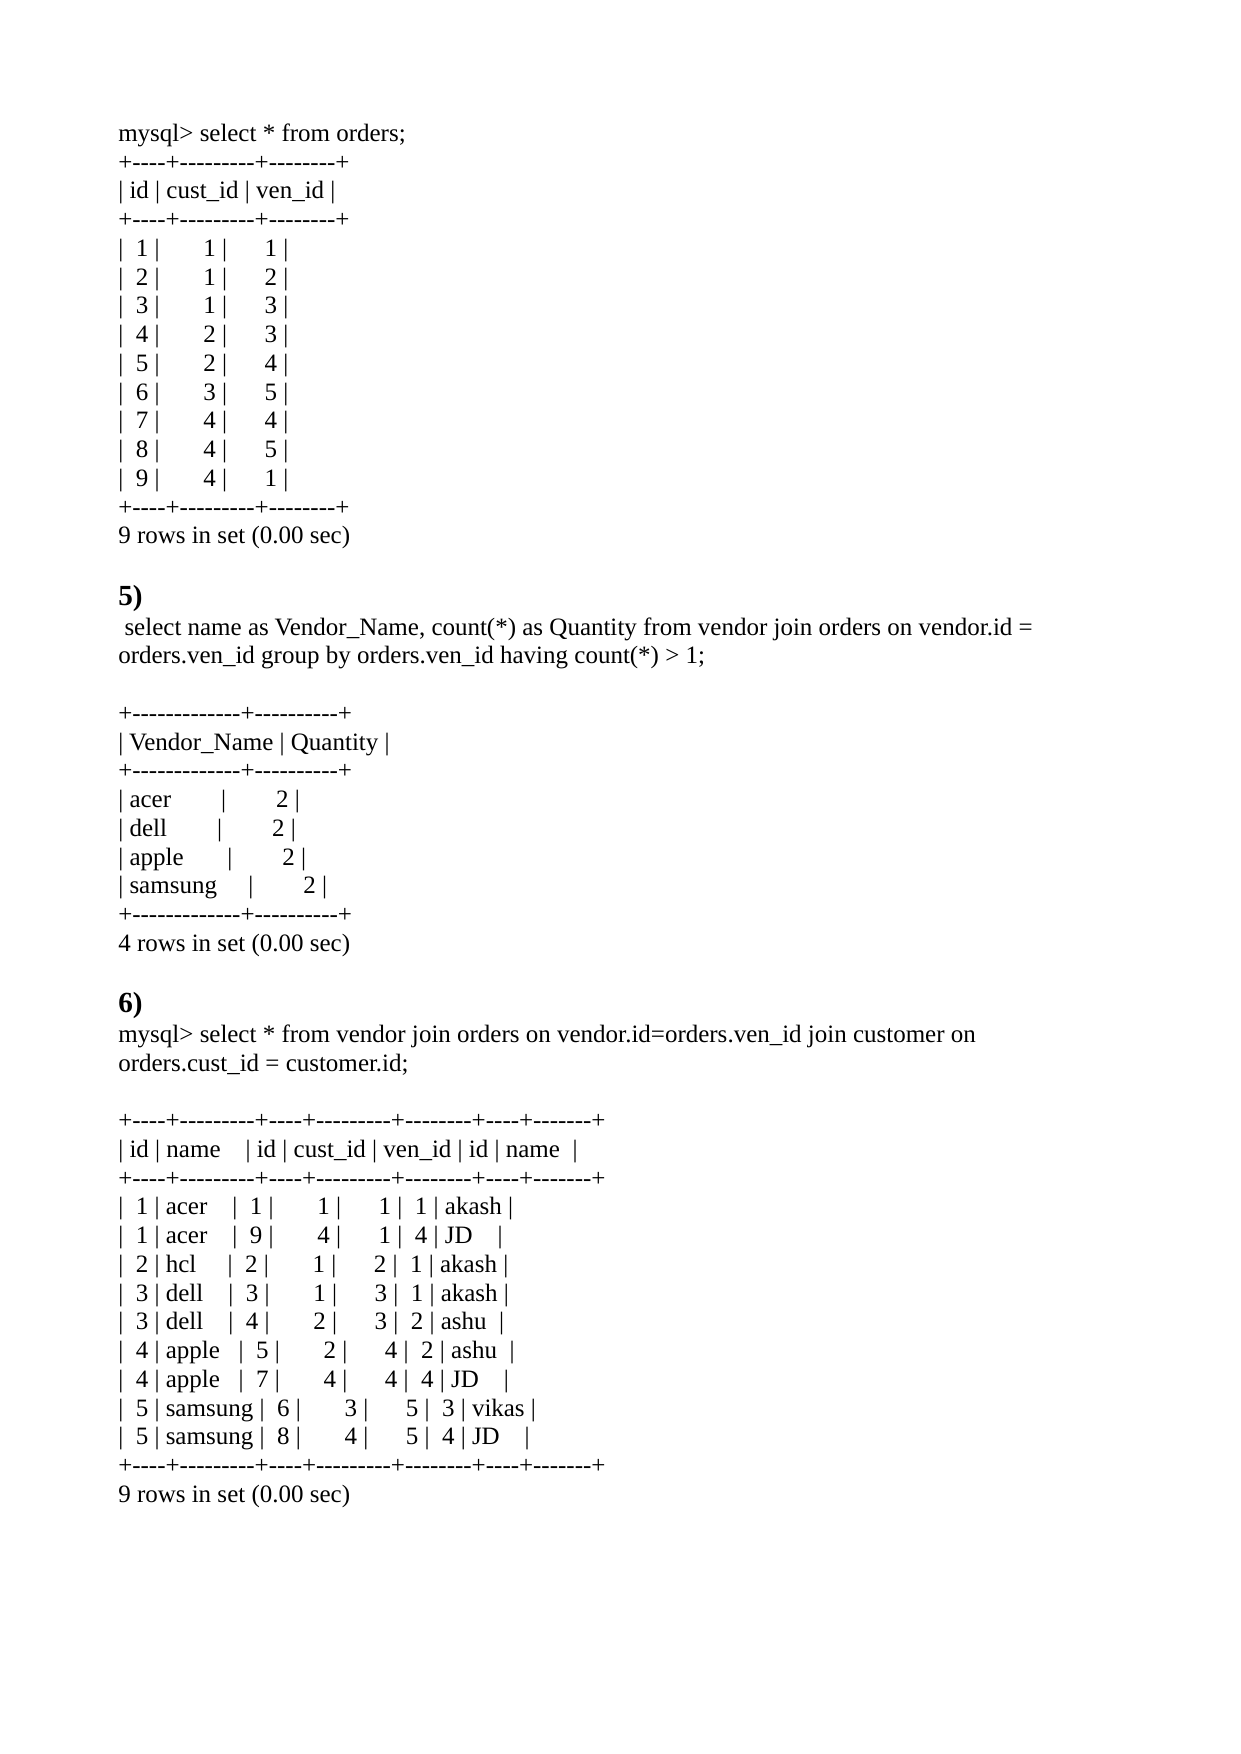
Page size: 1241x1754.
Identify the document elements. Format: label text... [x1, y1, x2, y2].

text +-------------+----------+ [118, 755, 1122, 784]
text | 1 | 1 | 1 | [118, 233, 1122, 262]
text 5) [118, 578, 1122, 612]
text | 9 | 4 | 1 | [118, 463, 1122, 492]
text 4 rows in set (0.00 sec) [118, 928, 1122, 957]
text | 3 | dell | 4 | 2 | 3 | 2 | ashu | [118, 1306, 1122, 1335]
text | 4 | apple | 5 | 2 | 4 | 2 | ashu | [118, 1335, 1122, 1364]
text | acer | 2 | [118, 784, 1122, 813]
text | apple | 2 | [118, 842, 1122, 870]
text | 7 | 4 | 4 | [118, 406, 1122, 434]
text 6) [118, 985, 1122, 1019]
text +----+---------+--------+ [118, 204, 1122, 233]
text +-------------+----------+ [118, 899, 1122, 928]
text 9 rows in set (0.00 sec) [118, 521, 1122, 549]
text | samsung | 2 | [118, 870, 1122, 899]
text | Vendor_Name | Quantity | [118, 727, 1122, 755]
text +----+---------+----+---------+--------+----+-------+ [118, 1163, 1122, 1191]
text mysql> select * from vendor join orders on vendor.id=orders.ven_id join customer on orders.cust_id = customer.id; [118, 1019, 1122, 1076]
text +----+---------+----+---------+--------+----+-------+ [118, 1105, 1122, 1134]
text mysql> select * from orders; [118, 118, 1122, 147]
text | 2 | hcl | 2 | 1 | 2 | 1 | akash | [118, 1249, 1122, 1278]
text | 3 | 1 | 3 | [118, 291, 1122, 319]
text | 4 | apple | 7 | 4 | 4 | 4 | JD | [118, 1364, 1122, 1393]
text | 5 | 2 | 4 | [118, 348, 1122, 377]
text | 2 | 1 | 2 | [118, 262, 1122, 291]
text | 4 | 2 | 3 | [118, 319, 1122, 348]
text | 1 | acer | 1 | 1 | 1 | 1 | akash | [118, 1191, 1122, 1220]
text +----+---------+----+---------+--------+----+-------+ [118, 1450, 1122, 1479]
text | 1 | acer | 9 | 4 | 1 | 4 | JD | [118, 1220, 1122, 1249]
text | 3 | dell | 3 | 1 | 3 | 1 | akash | [118, 1278, 1122, 1306]
text 9 rows in set (0.00 sec) [118, 1479, 1122, 1508]
text +----+---------+--------+ [118, 492, 1122, 521]
text +----+---------+--------+ [118, 147, 1122, 176]
text | 6 | 3 | 5 | [118, 377, 1122, 406]
text | 5 | samsung | 6 | 3 | 5 | 3 | vikas | [118, 1393, 1122, 1421]
text +-------------+----------+ [118, 698, 1122, 727]
text | 8 | 4 | 5 | [118, 434, 1122, 463]
text select name as Vendor_Name, count(*) as Quantity from vendor join orders on vendor.id = orders.ven_id group by orders.ven_id having count(*) > 1; [118, 612, 1122, 669]
text | dell | 2 | [118, 813, 1122, 842]
text | 5 | samsung | 8 | 4 | 5 | 4 | JD | [118, 1421, 1122, 1450]
text | id | name | id | cust_id | ven_id | id | name | [118, 1134, 1122, 1163]
text | id | cust_id | ven_id | [118, 176, 1122, 204]
